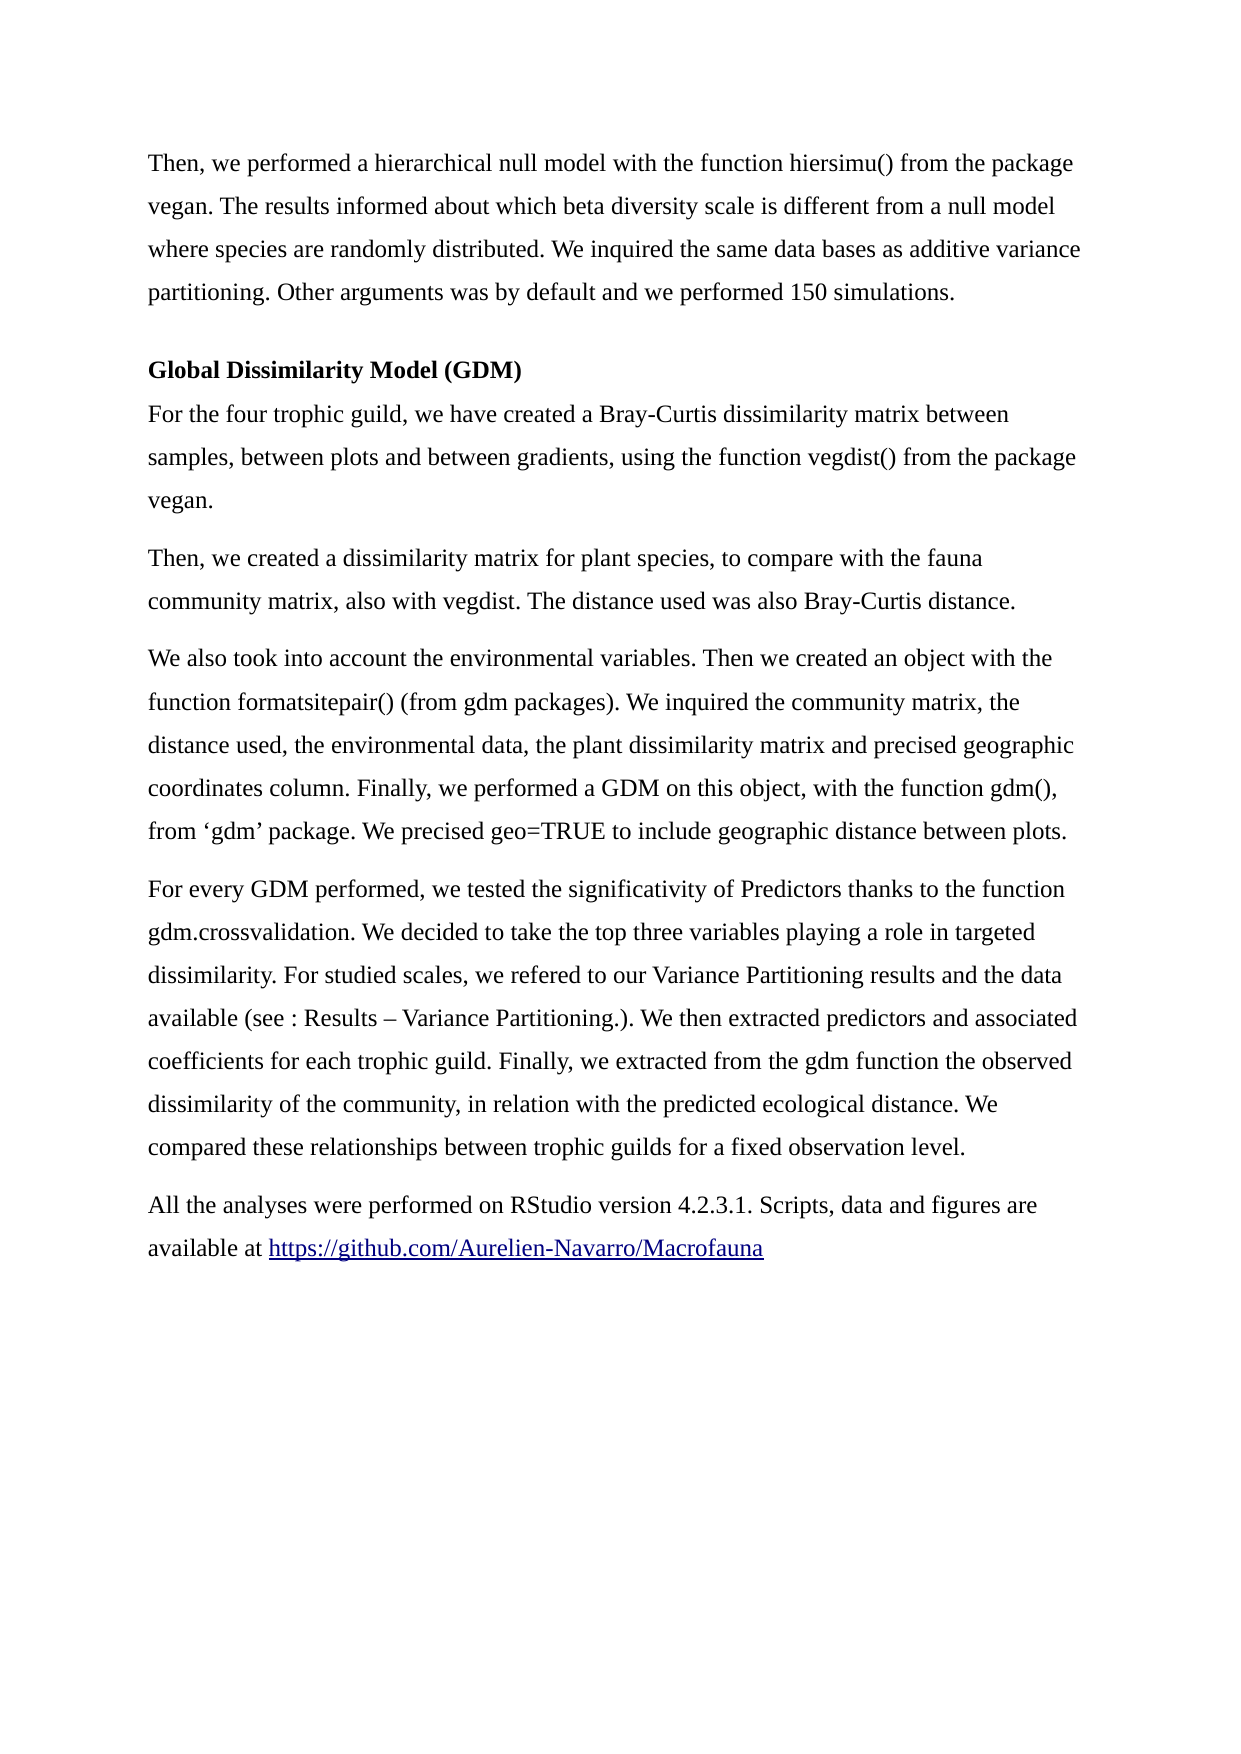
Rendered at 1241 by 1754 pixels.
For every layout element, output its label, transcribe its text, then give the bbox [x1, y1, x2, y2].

text For every GDM performed, we tested the significativity of Predictors thanks to the function gdm.crossvalidation. We decided to take the top three variables playing a role in targeted dissimilarity. For studied scales, we refered to our Variance Partitioning results and the data available (see : Results – Variance Partitioning.). We then extracted predictors and associated coefficients for each trophic guild. Finally, we extracted from the gdm function the observed dissimilarity of the community, in relation with the predicted ecological distance. We compared these relationships between trophic guilds for a fixed observation level. [148, 874, 1093, 1161]
subtitle Global Dissimilarity Model (GDM) [148, 356, 1093, 384]
text For the four trophic guild, we have created a Bray-Curtis dissimilarity matrix between samples, between plots and between gradients, using the function vegdist() from the package vegan. [148, 399, 1093, 514]
text We also took into account the environmental variables. Then we created an object with the function formatsitepair() (from gdm packages). We inquired the community matrix, the distance used, the environmental data, the plant dissimilarity matrix and precised geographic coordinates column. Finally, we performed a GDM on this object, with the function gdm(), from ‘gdm’ package. We precised geo=TRUE to include geographic distance between plots. [148, 643, 1093, 845]
text Then, we created a dissimilarity matrix for plant species, to compare with the fauna community matrix, also with vegdist. The distance used was also Bray-Curtis distance. [148, 543, 1093, 614]
text Then, we performed a hierarchical null model with the function hiersimu() from the package vegan. The results informed about which beta diversity scale is different from a null model where species are randomly distributed. We inquired the same data bases as additive variance partitioning. Other arguments was by default and we performed 150 simulations. [148, 148, 1093, 306]
text All the analyses were performed on RStudio version 4.2.3.1. Scripts, data and figures are available at https://github.com/Aurelien-Navarro/Macrofauna [148, 1190, 1093, 1262]
